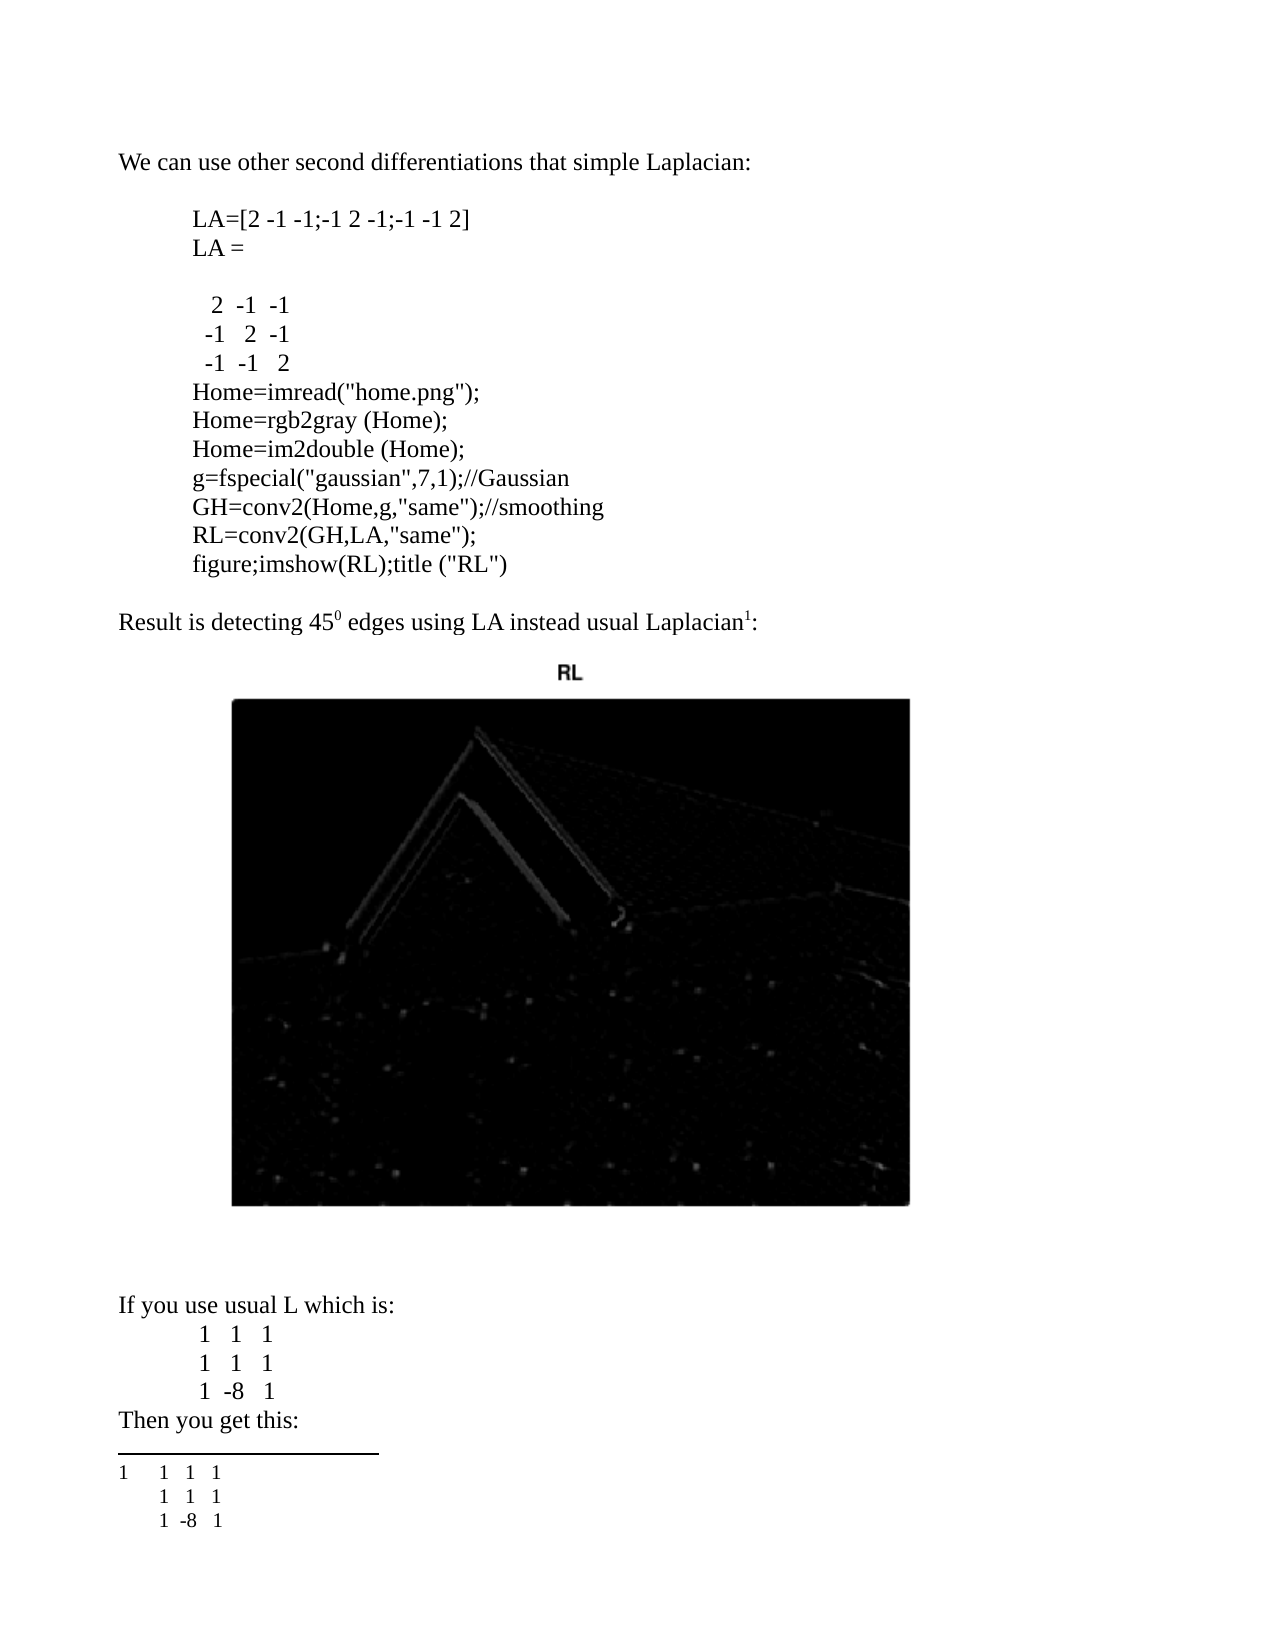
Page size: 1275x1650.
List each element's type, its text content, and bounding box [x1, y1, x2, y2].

text We can use other second differentiations that simple Laplacian: [118, 147, 1157, 176]
text 1 -8 1 [118, 1508, 1157, 1532]
text 1 1 1 [192, 1319, 1157, 1348]
text LA = [192, 233, 1157, 262]
text Home=rgb2gray (Home); [192, 406, 1157, 434]
text 1 1 1 [118, 1460, 1157, 1484]
text 1 -8 1 [192, 1376, 1157, 1405]
text RL=conv2(GH,LA,"same"); [192, 521, 1157, 549]
text 2 -1 -1 [192, 291, 1157, 319]
text GH=conv2(Home,g,"same");//smoothing [192, 492, 1157, 521]
text Result is detecting 450 edges using LA instead usual Laplacian: [118, 607, 1157, 636]
text Home=im2double (Home); [192, 434, 1157, 463]
picture [118, 635, 993, 1291]
text LA=[2 -1 -1;-1 2 -1;-1 -1 2] [192, 204, 1157, 233]
text g=fspecial("gaussian",7,1);//Gaussian [192, 463, 1157, 492]
text Home=imread("home.png"); [192, 377, 1157, 406]
text Then you get this: [118, 1405, 1157, 1434]
text 1 1 1 [118, 1484, 1157, 1508]
text If you use usual L which is: [118, 1290, 1157, 1319]
text -1 2 -1 [192, 319, 1157, 348]
text 1 1 1 [192, 1348, 1157, 1376]
text figure;imshow(RL);title ("RL") [192, 549, 1157, 578]
text -1 -1 2 [192, 348, 1157, 377]
